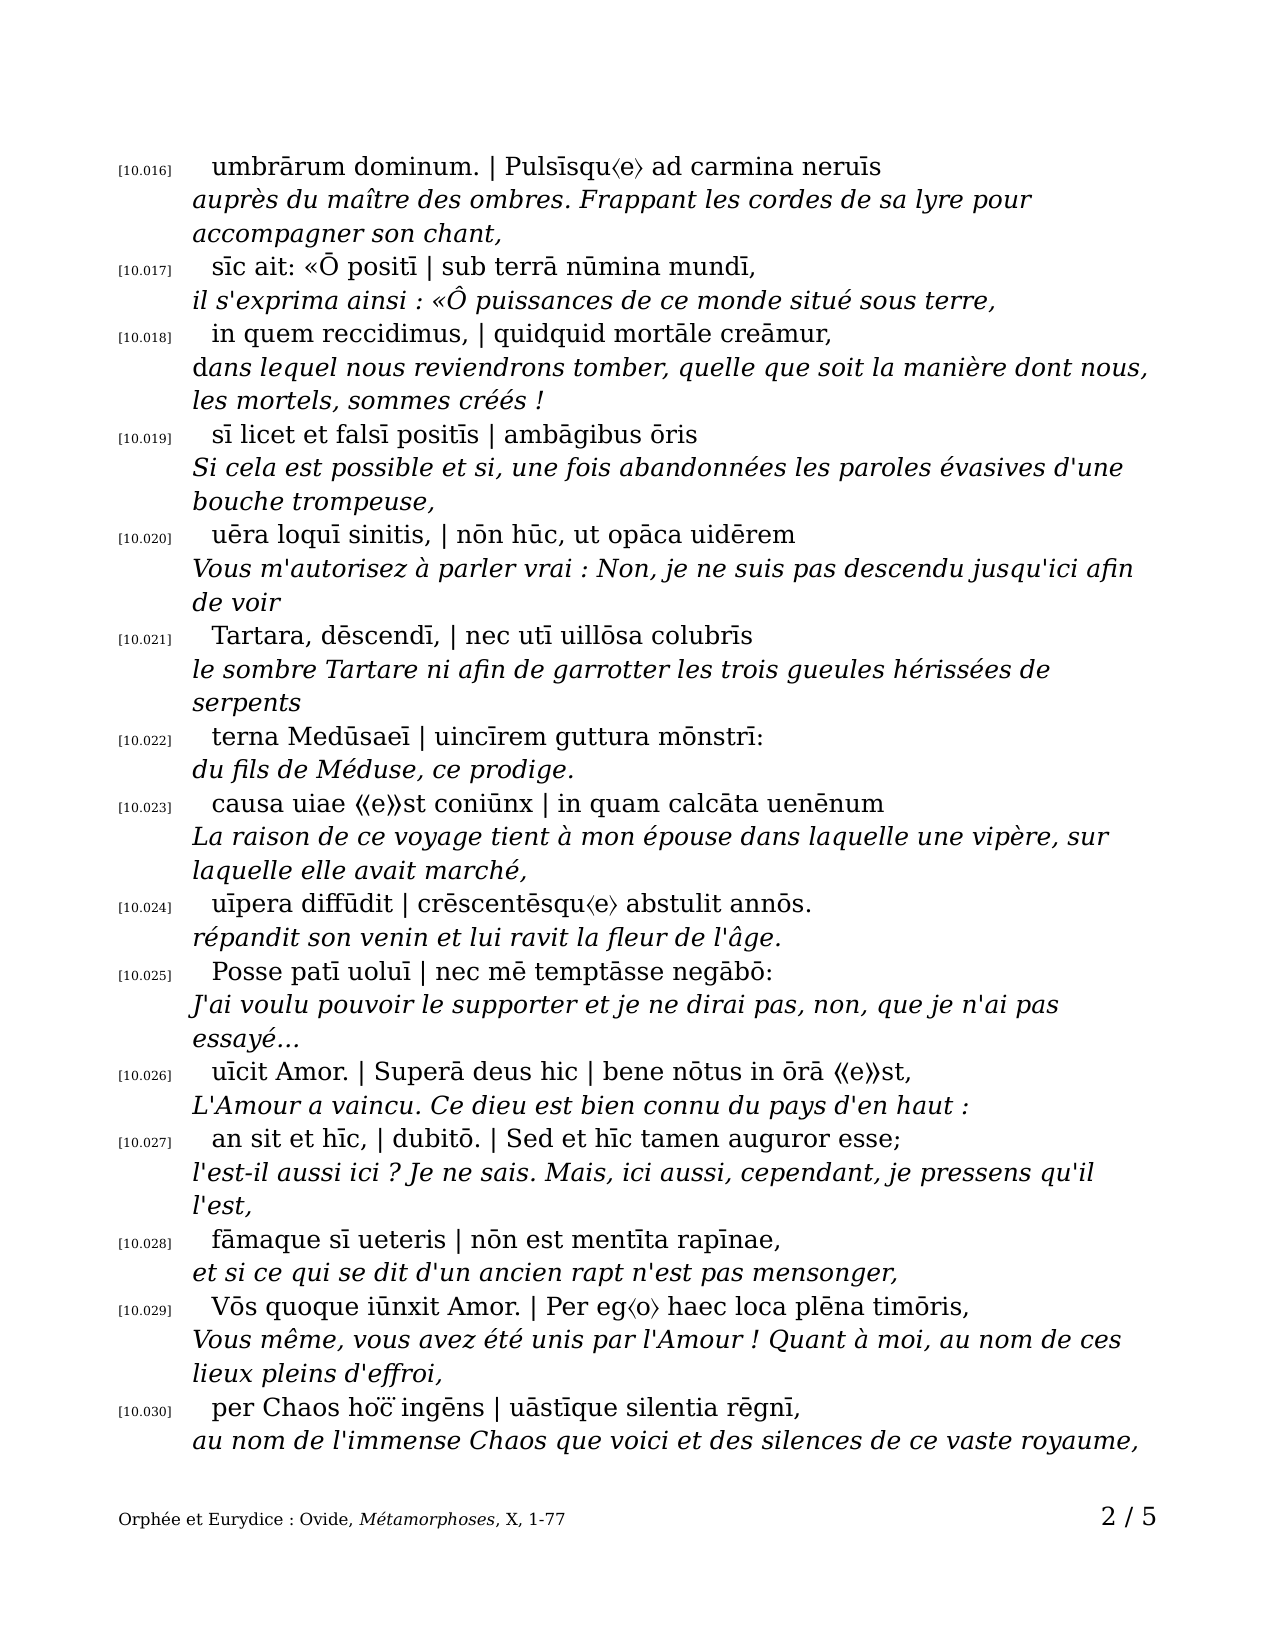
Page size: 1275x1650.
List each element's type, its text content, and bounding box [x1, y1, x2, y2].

text [10.018] in quem reccidimus, | quidquid mortāle creāmur, [118, 319, 1157, 348]
text l'est, [118, 1191, 1157, 1221]
text Si cela est possible et si, une fois abandonnées les paroles évasives d'une [118, 453, 1157, 483]
text [10.021] Tartara, dēscendī, | nec utī uillōsa colubrīs [118, 621, 1157, 650]
text au nom de l'immense Chaos que voici et des silences de ce vaste royaume, [118, 1426, 1157, 1455]
text répandit son venin et lui ravit la fleur de l'âge. [118, 923, 1157, 952]
text [10.019] sī licet et falsī positīs | ambāgibus ōris [118, 420, 1157, 449]
text [10.022] terna Medūsaeī | uincīrem guttura mōnstrī: [118, 722, 1157, 751]
text serpents [118, 688, 1157, 717]
text La raison de ce voyage tient à mon épouse dans laquelle une vipère, sur [118, 822, 1157, 852]
text [10.020] uēra loquī sinitis, | nōn hūc, ut opāca uidērem [118, 521, 1157, 550]
text [10.029] Vōs quoque iūnxit Amor. | Per eg〈o〉 haec loca plēna timōris, [118, 1292, 1157, 1321]
text Vous même, vous avez été unis par l'Amour ! Quant à moi, au nom de ces lieux pleins d'effroi, [118, 1326, 1157, 1388]
text les mortels, sommes créés ! [118, 386, 1157, 416]
text [10.027] an sit et hīc, | dubitō. | Sed et hīc tamen auguror esse; [118, 1124, 1157, 1153]
text Vous m'autorisez à parler vrai : Non, je ne suis pas descendu jusqu'ici afin [118, 554, 1157, 583]
text du fils de Méduse, ce prodige. [118, 755, 1157, 784]
text L'Amour a vaincu. Ce dieu est bien connu du pays d'en haut : [118, 1091, 1157, 1120]
text [10.017] sīc ait: «Ō positī | sub terrā nūmina mundī, [118, 252, 1157, 281]
text il s'exprima ainsi : «Ô puissances de ce monde situé sous terre, [118, 286, 1157, 315]
text [10.023] causa uiae ⟪e⟫st coniūnx | in quam calcāta uenēnum [118, 789, 1157, 818]
text laquelle elle avait marché, [118, 856, 1157, 885]
text [10.025] Posse patī uoluī | nec mē temptāsse negābō: [118, 957, 1157, 986]
text [10.030] per Chaos hoc⃜ ingēns | uāstīque silentia rēgnī, [118, 1393, 1157, 1422]
text dans lequel nous reviendrons tomber, quelle que soit la manière dont nous, [118, 353, 1157, 382]
text bouche trompeuse, [118, 487, 1157, 516]
text l'est-il aussi ici ? Je ne sais. Mais, ici aussi, cependant, je pressens qu'il [118, 1158, 1157, 1187]
text [10.026] uīcit Amor. | Superā deus hic | bene nōtus in ōrā ⟪e⟫st, [118, 1057, 1157, 1086]
text le sombre Tartare ni afin de garrotter les trois gueules hérissées de [118, 655, 1157, 684]
text de voir [118, 588, 1157, 617]
text J'ai voulu pouvoir le supporter et je ne dirai pas, non, que je n'ai pas essayé... [118, 990, 1157, 1053]
text [10.028] fāmaque sī ueteris | nōn est mentīta rapīnae, [118, 1225, 1157, 1254]
text auprès du maître des ombres. Frappant les cordes de sa lyre pour [118, 185, 1157, 214]
text accompagner son chant, [118, 219, 1157, 248]
text [10.016] umbrārum dominum. | Pulsīsqu〈e〉 ad carmina neruīs [118, 152, 1157, 181]
text et si ce qui se dit d'un ancien rapt n'est pas mensonger, [118, 1258, 1157, 1288]
text [10.024] uīpera diffūdit | crēscentēsqu〈e〉 abstulit annōs. [118, 889, 1157, 919]
